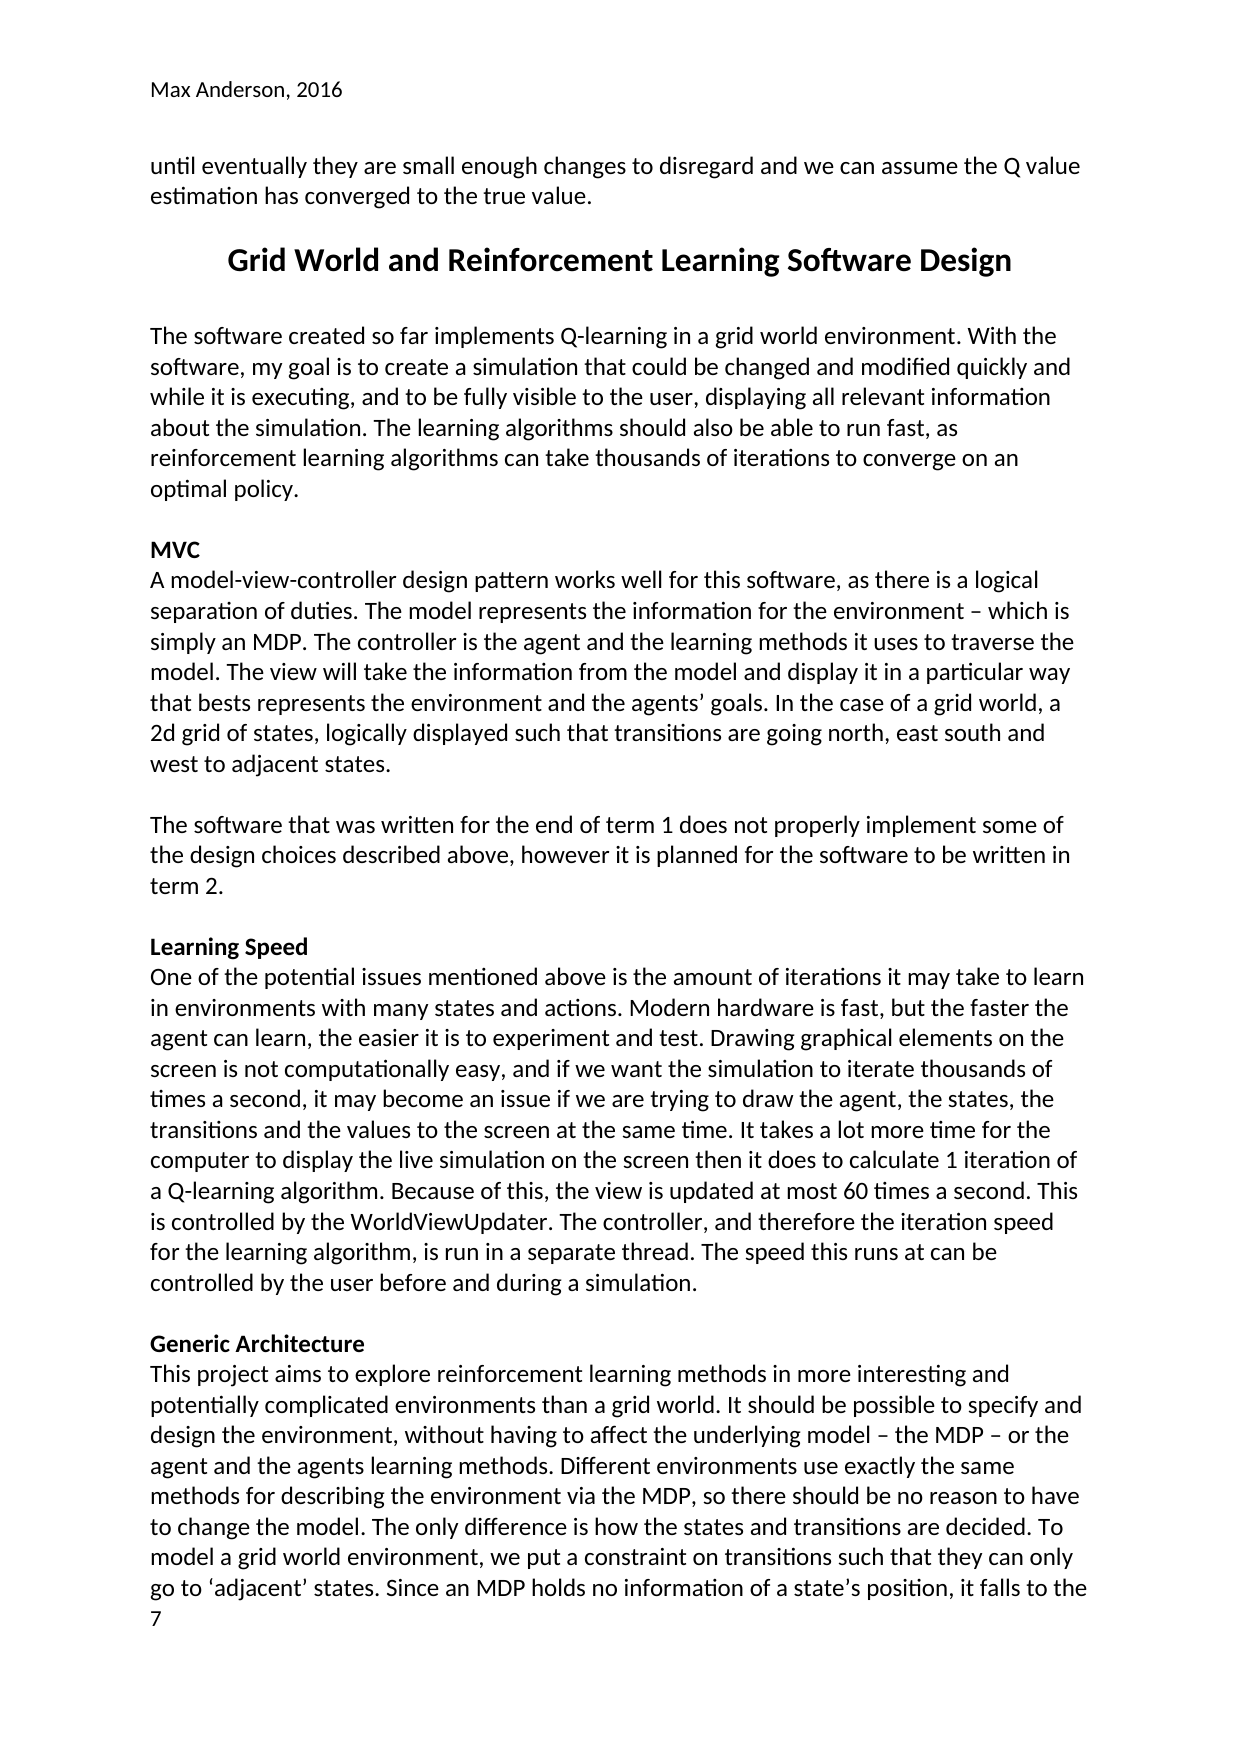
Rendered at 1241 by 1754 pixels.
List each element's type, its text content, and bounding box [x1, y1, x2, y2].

text Grid World and Reinforcement Learning Software Design [150, 239, 1090, 280]
text Generic Architecture [150, 1328, 1090, 1358]
text A model-view-controller design pattern works well for this software, as there is a logical separation of duties. The model represents the information for the environment – which is simply an MDP. The controller is the agent and the learning methods it uses to traverse the model. The view will take the information from the model and display it in a particular way that bests represents the environment and the agents’ goals. In the case of a grid world, a 2d grid of states, logically displayed such that transitions are going north, east south and west to adjacent states. [150, 565, 1090, 778]
text The software that was written for the end of term 1 does not properly implement some of the design choices described above, however it is planned for the software to be written in term 2. [150, 809, 1090, 900]
text This project aims to explore reinforcement learning methods in more interesting and potentially complicated environments than a grid world. It should be possible to specify and design the environment, without having to affect the underlying model – the MDP – or the agent and the agents learning methods. Different environments use exactly the same methods for describing the environment via the MDP, so there should be no reason to have to change the model. The only difference is how the states and transitions are decided. To model a grid world environment, we put a constraint on transitions such that they can only go to ‘adjacent’ states. Since an MDP holds no information of a state’s position, it falls to the [150, 1358, 1090, 1602]
text The software created so far implements Q-learning in a grid world environment. With the software, my goal is to create a simulation that could be changed and modified quickly and while it is executing, and to be fully visible to the user, displaying all relevant information about the simulation. The learning algorithms should also be able to run fast, as reinforcement learning algorithms can take thousands of iterations to converge on an optimal policy. [150, 321, 1090, 504]
text One of the potential issues mentioned above is the amount of iterations it may take to learn in environments with many states and actions. Modern hardware is fast, but the faster the agent can learn, the easier it is to experiment and test. Drawing graphical elements on the screen is not computationally easy, and if we want the simulation to iterate thousands of times a second, it may become an issue if we are trying to draw the agent, the states, the transitions and the values to the screen at the same time. It takes a lot more time for the computer to display the live simulation on the screen then it does to calculate 1 iteration of a Q-learning algorithm. Because of this, the view is updated at most 60 times a second. This is controlled by the WorldViewUpdater. The controller, and therefore the iteration speed for the learning algorithm, is run in a separate thread. The speed this runs at can be controlled by the user before and during a simulation. [150, 961, 1090, 1297]
text MVC [150, 534, 1090, 565]
text until eventually they are small enough changes to disregard and we can assume the Q value estimation has converged to the true value. [150, 150, 1090, 211]
text Learning Speed [150, 931, 1090, 961]
